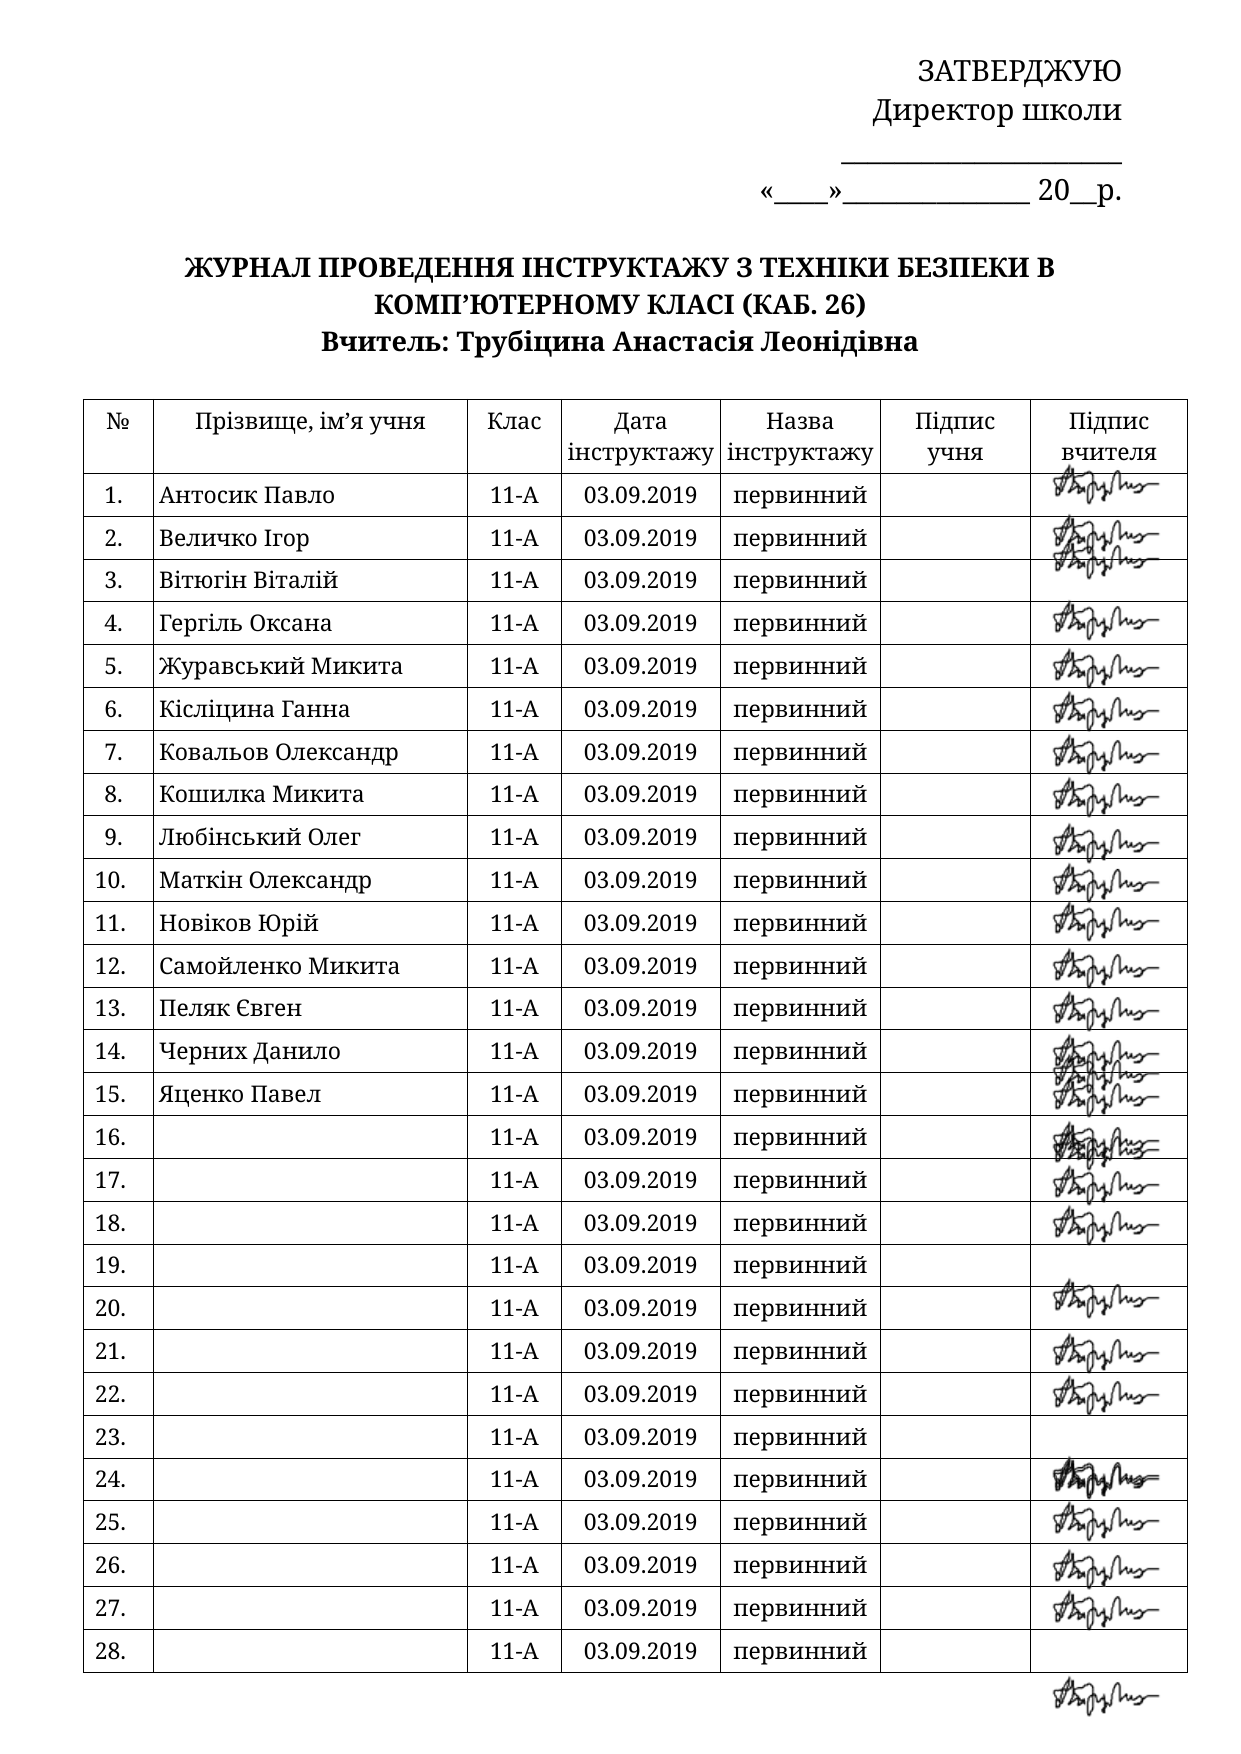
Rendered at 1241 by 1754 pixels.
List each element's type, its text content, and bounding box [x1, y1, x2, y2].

table_cell 03.09.2019 [562, 1073, 720, 1115]
table_cell [1164, 1040, 1187, 1072]
table_cell Новіков Юрій [154, 902, 467, 944]
table_cell [84, 859, 153, 901]
text _____________________ [118, 129, 1122, 169]
table_cell 11-A [468, 1501, 561, 1543]
table_cell [1031, 1459, 1048, 1500]
table_cell Гергіль Оксана [154, 602, 467, 644]
table_cell [1031, 945, 1048, 949]
table_cell [1031, 1501, 1048, 1543]
table_cell [881, 988, 1030, 1029]
table_cell 11-A [468, 474, 561, 516]
table_cell [881, 645, 1030, 687]
table_cell 11-A [468, 645, 561, 687]
table_cell [84, 1202, 153, 1243]
table_cell первинний [721, 1373, 880, 1415]
picture [1048, 1271, 1164, 1424]
text Директор школи [118, 90, 1122, 129]
table_cell Журавський Микита [154, 645, 467, 687]
table_cell [84, 731, 153, 772]
table_cell 11-A [468, 1287, 561, 1329]
table_cell первинний [721, 816, 880, 858]
table_cell [1164, 1544, 1187, 1586]
table_cell 11-A [468, 902, 561, 944]
table_cell [1031, 688, 1048, 730]
table_cell [1031, 816, 1048, 858]
table_cell 03.09.2019 [562, 1245, 720, 1286]
table_cell [1031, 774, 1048, 815]
table_cell [881, 774, 1030, 815]
table_cell первинний [721, 1116, 880, 1158]
table_cell [881, 1630, 1030, 1672]
table_cell 03.09.2019 [562, 1416, 720, 1457]
table_cell 11-A [468, 517, 561, 558]
table_cell 03.09.2019 [562, 988, 720, 1029]
table_cell [881, 1159, 1030, 1201]
table_cell [1031, 560, 1187, 601]
table_cell 11-A [468, 1030, 561, 1072]
table_cell первинний [721, 1544, 880, 1586]
table_cell первинний [721, 560, 880, 601]
table_cell 11-A [468, 988, 561, 1029]
table_cell [1164, 902, 1187, 944]
table_cell [84, 945, 153, 987]
table_cell 03.09.2019 [562, 816, 720, 858]
table_cell [1031, 1030, 1048, 1039]
table_cell 11-A [468, 688, 561, 730]
table_cell 03.09.2019 [562, 1159, 720, 1201]
table_cell 11-A [468, 859, 561, 901]
table_cell [154, 1116, 467, 1158]
table_cell [1031, 859, 1048, 901]
table_cell [84, 1030, 153, 1072]
table_cell первинний [721, 1501, 880, 1543]
table_cell 11-A [468, 1330, 561, 1372]
table_cell 11-A [468, 1159, 561, 1201]
table_cell 03.09.2019 [562, 1287, 720, 1329]
table_cell [1031, 1040, 1048, 1072]
table_cell 03.09.2019 [562, 1116, 720, 1158]
table_cell первинний [721, 1245, 880, 1286]
table_cell [1164, 950, 1187, 987]
table_cell Величко Ігор [154, 517, 467, 558]
table_cell [881, 1073, 1030, 1115]
table_cell [84, 1459, 153, 1500]
table_cell [154, 1459, 467, 1500]
table_cell первинний [721, 1630, 880, 1672]
table_cell [154, 1245, 467, 1286]
table_cell [1164, 859, 1187, 901]
table_cell [881, 816, 1030, 858]
table_cell [84, 1373, 153, 1415]
table_cell [1164, 645, 1187, 687]
table_cell Самойленко Микита [154, 945, 467, 987]
table_cell 03.09.2019 [562, 517, 720, 558]
table_header Підпис учня [881, 400, 1030, 473]
table_cell первинний [721, 1073, 880, 1115]
table_cell [84, 688, 153, 730]
table_cell [881, 474, 1030, 516]
table_cell [1164, 1159, 1187, 1201]
table_cell [1031, 731, 1048, 772]
table_cell [154, 1373, 467, 1415]
table_cell [881, 1287, 1030, 1329]
table_cell [1031, 602, 1048, 644]
table_cell 11-A [468, 1459, 561, 1500]
table_cell [1031, 1287, 1048, 1329]
table_cell [84, 602, 153, 644]
table_cell 03.09.2019 [562, 645, 720, 687]
table_cell 03.09.2019 [562, 859, 720, 901]
table_cell Пеляк Євген [154, 988, 467, 1029]
table_cell [84, 816, 153, 858]
table_cell [1031, 1587, 1048, 1629]
table_cell [84, 1116, 153, 1158]
table_cell 03.09.2019 [562, 1030, 720, 1072]
table_cell [1164, 988, 1187, 1029]
table_cell Антосик Павло [154, 474, 467, 516]
table_cell [1031, 645, 1048, 687]
table_cell 11-A [468, 774, 561, 815]
table_cell 03.09.2019 [562, 1587, 720, 1629]
table_cell первинний [721, 902, 880, 944]
table_cell [881, 602, 1030, 644]
table_cell первинний [721, 517, 880, 558]
table_cell [1031, 1245, 1187, 1286]
table_cell 03.09.2019 [562, 945, 720, 987]
table_cell 11-A [468, 1373, 561, 1415]
picture [1048, 1668, 1164, 1725]
table_cell [1164, 774, 1187, 815]
table_cell 11-A [468, 1245, 561, 1286]
table_cell первинний [721, 645, 880, 687]
table_cell [154, 1416, 467, 1457]
table_header Підпис вчителя [1031, 400, 1187, 473]
picture [1048, 592, 1164, 1254]
table_cell 03.09.2019 [562, 731, 720, 772]
table_cell [84, 474, 153, 516]
table_cell 03.09.2019 [562, 774, 720, 815]
table_cell [881, 517, 1030, 558]
table_cell первинний [721, 731, 880, 772]
table_cell [84, 774, 153, 815]
table_header Клас [468, 400, 561, 473]
table_cell [881, 688, 1030, 730]
table_cell [1031, 1073, 1048, 1115]
picture [1048, 456, 1164, 588]
table_cell первинний [721, 602, 880, 644]
table_cell 03.09.2019 [562, 602, 720, 644]
table_cell [1164, 945, 1187, 949]
table_cell Кошилка Микита [154, 774, 467, 815]
table_cell [881, 1202, 1030, 1243]
table_cell [1031, 1159, 1048, 1201]
table_cell Маткін Олександр [154, 859, 467, 901]
table_cell [84, 1159, 153, 1201]
picture [1048, 1448, 1164, 1639]
table_cell первинний [721, 1287, 880, 1329]
table_cell 03.09.2019 [562, 902, 720, 944]
table_cell первинний [721, 1159, 880, 1201]
table_cell [881, 945, 1030, 987]
table_cell [1164, 1501, 1187, 1543]
table_cell первинний [721, 1202, 880, 1243]
text ЖУРНАЛ ПРОВЕДЕННЯ ІНСТРУКТАЖУ З ТЕХНІКИ БЕЗПЕКИ В КОМП’ЮТЕРНОМУ КЛАСІ (КАБ. 26) [118, 248, 1122, 322]
table_cell [1031, 517, 1048, 558]
table_cell [881, 1030, 1030, 1072]
table_header Дата інструктажу [562, 400, 720, 473]
table_cell [1164, 1073, 1187, 1115]
table_cell [1031, 1202, 1048, 1243]
table_cell [1031, 1373, 1048, 1415]
table_cell [84, 1073, 153, 1115]
table_cell первинний [721, 474, 880, 516]
table_cell [84, 1630, 153, 1672]
table_cell 11-A [468, 1073, 561, 1115]
table_cell Ковальов Олександр [154, 731, 467, 772]
table_cell [154, 1330, 467, 1372]
table_cell [84, 1245, 153, 1286]
table_cell 11-A [468, 731, 561, 772]
table_cell 03.09.2019 [562, 1202, 720, 1243]
table_cell первинний [721, 1030, 880, 1072]
table_cell Черних Данило [154, 1030, 467, 1072]
table_cell [84, 560, 153, 601]
table_cell [154, 1630, 467, 1672]
table_cell [1031, 1544, 1048, 1586]
table_cell [84, 988, 153, 1029]
text Вчитель: Трубіцина Анастасія Леонідівна [118, 322, 1122, 359]
table_cell [1164, 688, 1187, 730]
table_cell первинний [721, 859, 880, 901]
table_cell первинний [721, 1459, 880, 1500]
table_cell [1031, 474, 1048, 516]
table_cell [84, 1501, 153, 1543]
table_header № [84, 400, 153, 473]
table_cell [154, 1587, 467, 1629]
table_header Прізвище, ім’я учня [154, 400, 467, 473]
table_cell [881, 1330, 1030, 1372]
table_cell [1164, 1202, 1187, 1243]
table_cell [1031, 988, 1048, 1029]
table_cell 11-A [468, 560, 561, 601]
table_cell 11-A [468, 945, 561, 987]
table_cell [1031, 1416, 1187, 1457]
table_cell [84, 1544, 153, 1586]
table_header Назва інструктажу [721, 400, 880, 473]
table_cell [84, 1587, 153, 1629]
table_cell 11-A [468, 1544, 561, 1586]
table_cell [1164, 1287, 1187, 1329]
table_cell 03.09.2019 [562, 474, 720, 516]
table_cell [881, 731, 1030, 772]
table_cell первинний [721, 1416, 880, 1457]
table_cell 03.09.2019 [562, 1630, 720, 1672]
table_cell [881, 1416, 1030, 1457]
table_cell [1031, 1330, 1048, 1372]
table_cell [1164, 1116, 1187, 1158]
table_cell 03.09.2019 [562, 1501, 720, 1543]
table_cell первинний [721, 1330, 880, 1372]
table_cell 03.09.2019 [562, 688, 720, 730]
table_cell [1164, 1587, 1187, 1629]
table_cell Яценко Павел [154, 1073, 467, 1115]
table_cell [1164, 731, 1187, 772]
table_cell 11-A [468, 1630, 561, 1672]
table_cell [1164, 1330, 1187, 1372]
table_cell Кісліцина Ганна [154, 688, 467, 730]
table_cell [1164, 1030, 1187, 1039]
table_cell первинний [721, 945, 880, 987]
table_cell [881, 1501, 1030, 1543]
table_cell [1164, 474, 1187, 516]
table_cell [84, 645, 153, 687]
table_cell [1031, 1630, 1187, 1668]
table_cell [154, 1159, 467, 1201]
table_cell первинний [721, 774, 880, 815]
table_cell Вітюгін Віталій [154, 560, 467, 601]
table_cell [881, 902, 1030, 944]
table_cell 11-A [468, 602, 561, 644]
table_cell Любінський Олег [154, 816, 467, 858]
table_cell [881, 1459, 1030, 1500]
table_cell 11-A [468, 1416, 561, 1457]
table_cell [84, 1330, 153, 1372]
table_cell 03.09.2019 [562, 1330, 720, 1372]
table_cell 03.09.2019 [562, 560, 720, 601]
table_cell [154, 1544, 467, 1586]
table_cell 03.09.2019 [562, 1459, 720, 1500]
table_cell [881, 1373, 1030, 1415]
table_cell [84, 1416, 153, 1457]
table_cell 11-A [468, 1116, 561, 1158]
table_cell [881, 859, 1030, 901]
table_cell [881, 560, 1030, 601]
table_cell 11-A [468, 816, 561, 858]
table_cell [154, 1501, 467, 1543]
table_cell [1164, 816, 1187, 858]
table_cell 11-A [468, 1587, 561, 1629]
text «____»______________ 20__р. [118, 169, 1122, 209]
table_cell первинний [721, 988, 880, 1029]
table_cell [1164, 1373, 1187, 1415]
table_cell [84, 1287, 153, 1329]
table_cell первинний [721, 1587, 880, 1629]
table_cell [1164, 517, 1187, 558]
table_cell [881, 1544, 1030, 1586]
table_cell 03.09.2019 [562, 1373, 720, 1415]
table_cell [881, 1587, 1030, 1629]
table_cell [84, 902, 153, 944]
table_cell первинний [721, 688, 880, 730]
table_cell 11-A [468, 1202, 561, 1243]
table_cell [154, 1287, 467, 1329]
table_cell [1031, 950, 1048, 987]
table_cell [1164, 1459, 1187, 1500]
table_cell [1164, 602, 1187, 644]
table_cell [1031, 902, 1048, 944]
table_cell [881, 1116, 1030, 1158]
table_cell [1031, 1116, 1048, 1158]
table_cell 03.09.2019 [562, 1544, 720, 1586]
text ЗАТВЕРДЖУЮ [118, 50, 1122, 90]
table_cell [84, 517, 153, 558]
table_cell [881, 1245, 1030, 1286]
table_cell [154, 1202, 467, 1243]
